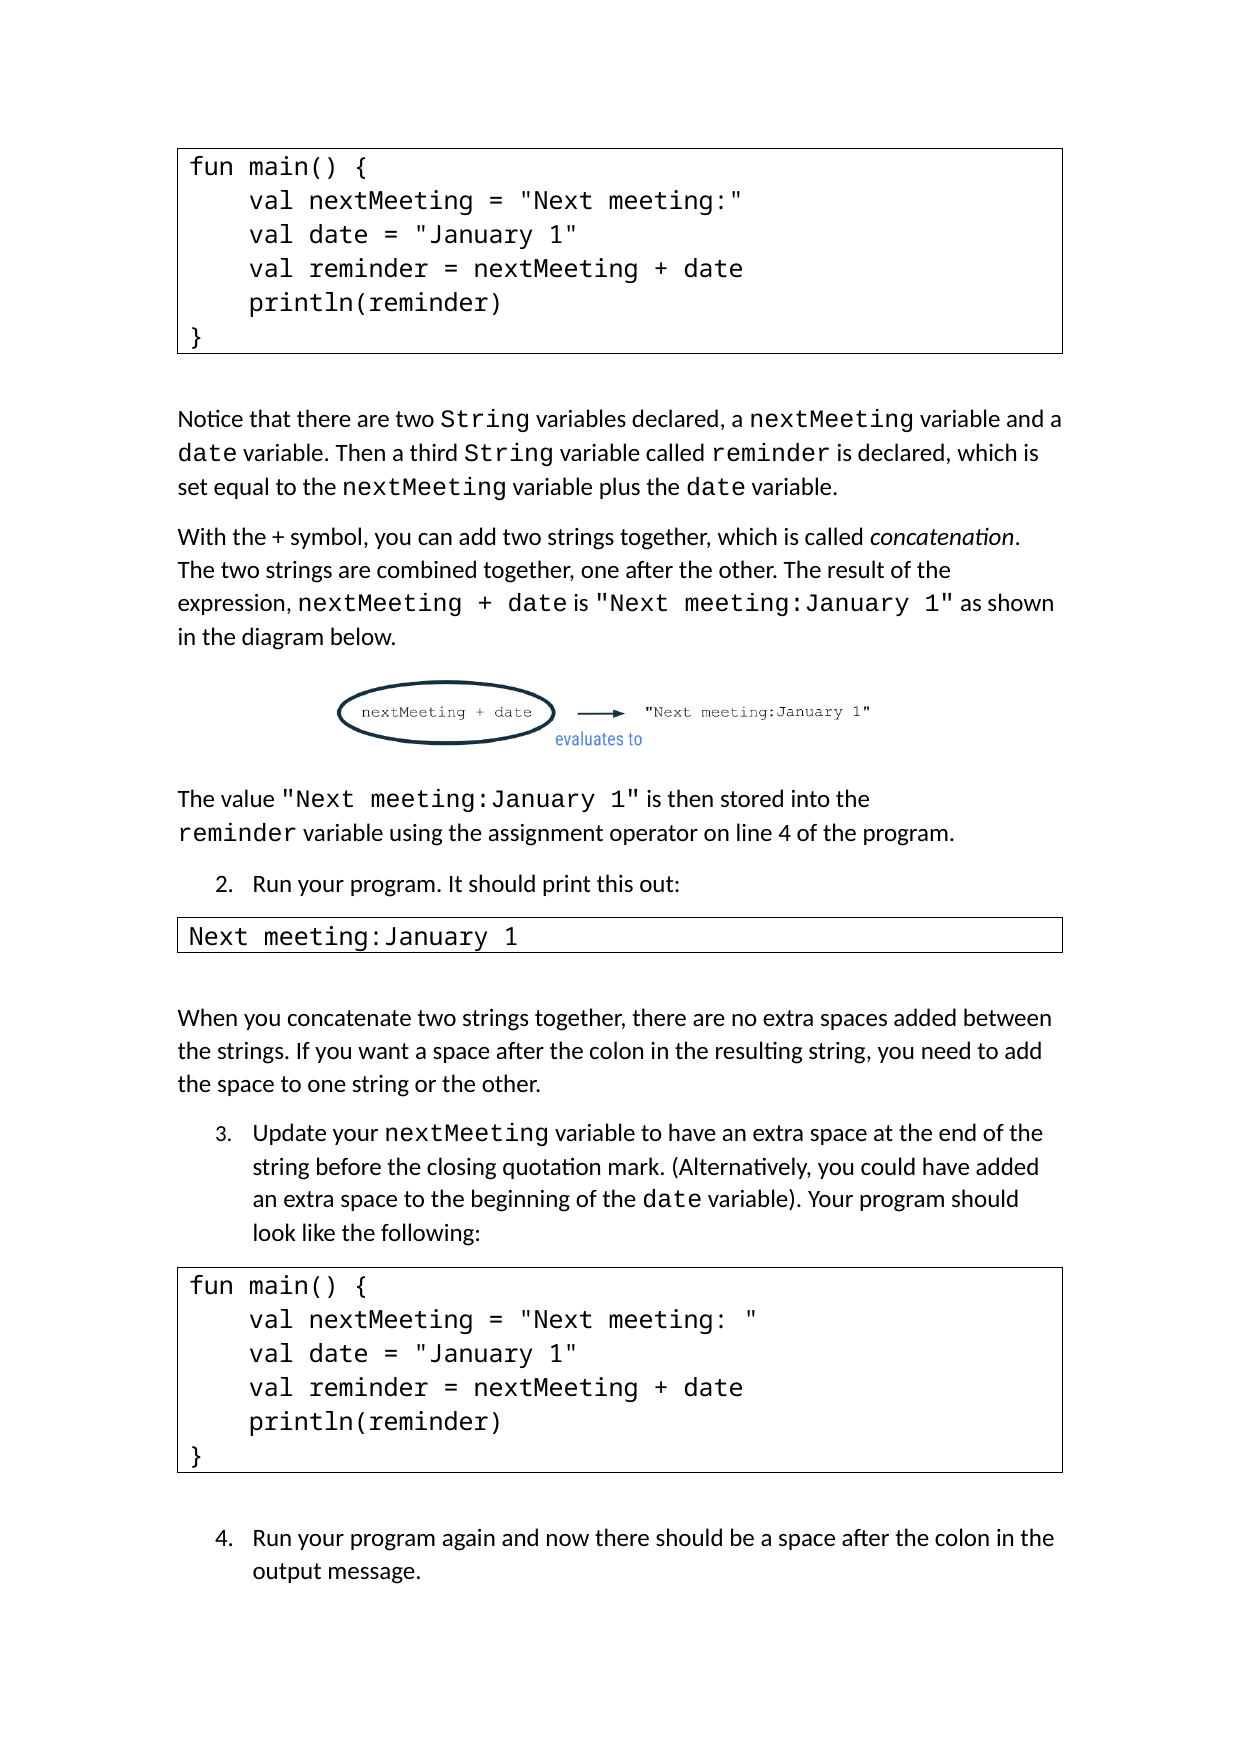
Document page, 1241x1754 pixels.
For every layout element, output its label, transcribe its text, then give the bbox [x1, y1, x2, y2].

text Notice that there are two String variables declared, a nextMeeting variable and a date variable. Then a third String variable called reminder is declared, which is set equal to the nextMeeting variable plus the date variable. [177, 403, 1063, 503]
list Run your program again and now there should be a space after the colon in the output message. [215, 1522, 1063, 1586]
text The value "Next meeting:January 1" is then stored into the reminder variable using the assignment operator on line 4 of the program. [177, 783, 1063, 849]
table_header fun main() { val nextMeeting = "Next meeting: " val date = "January 1" val reminder = nextMeeting + date println(reminder) } [178, 1268, 1062, 1472]
table_header fun main() { val nextMeeting = "Next meeting:" val date = "January 1" val reminder = nextMeeting + date println(reminder) } [178, 149, 1062, 353]
list Run your program. It should print this out: [215, 868, 1063, 898]
text When you concatenate two strings together, there are no extra spaces added between the strings. If you want a space after the colon in the resulting string, you need to add the space to one string or the other. [177, 1003, 1063, 1098]
list Update your nextMeeting variable to have an extra space at the end of the string before the closing quotation mark. (Alternatively, you could have added an extra space to the beginning of the date variable). Your program should look like the following: [215, 1117, 1063, 1248]
table_header Next meeting:January 1 [178, 918, 1062, 952]
text With the + symbol, you can add two strings together, which is called concatenation. The two strings are combined together, one after the other. The result of the expression, nextMeeting + date is "Next meeting:January 1" as shown in the diagram below. [177, 522, 1063, 651]
